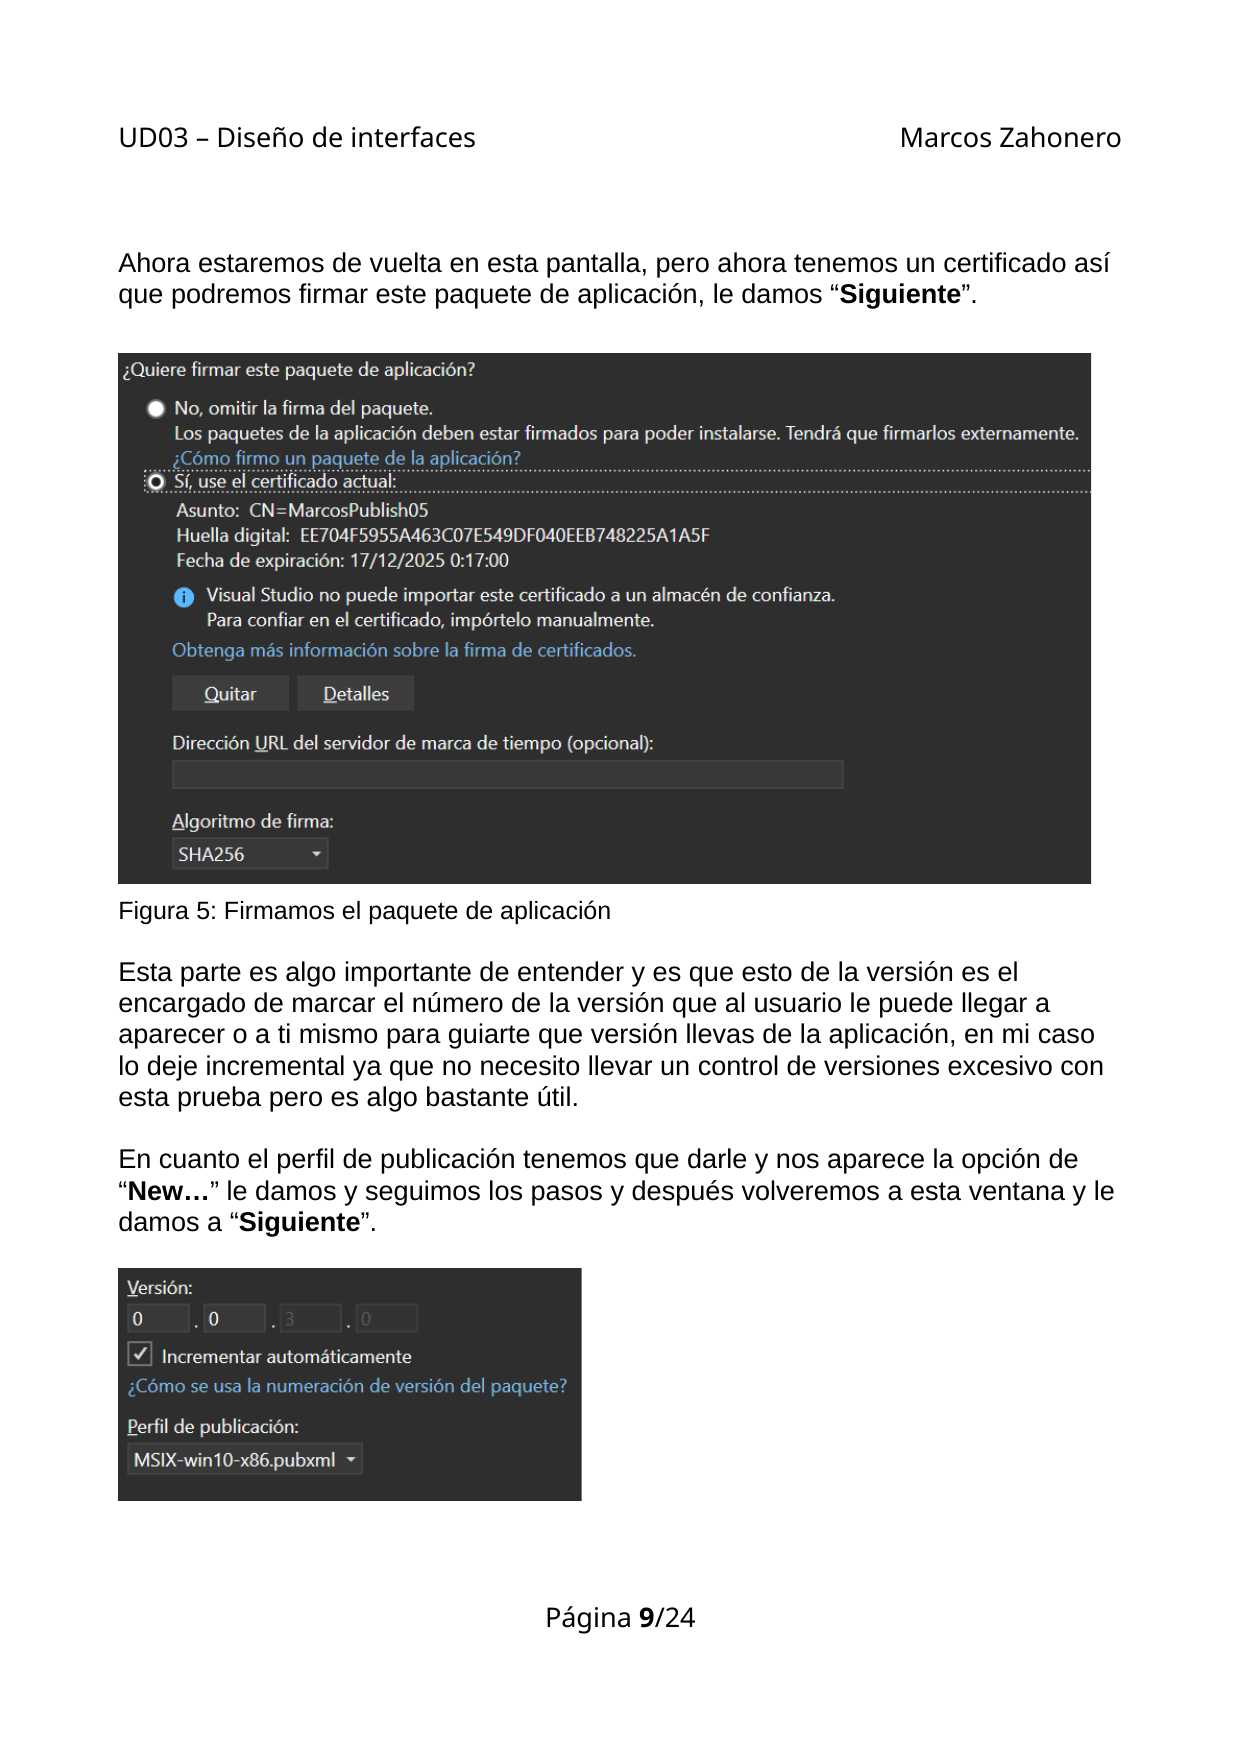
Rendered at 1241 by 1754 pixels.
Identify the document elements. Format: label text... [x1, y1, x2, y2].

text Figura 5: Firmamos el paquete de aplicación [118, 884, 1091, 925]
text Esta parte es algo importante de entender y es que esto de la versión es el encargado de marcar el número de la versión que al usuario le puede llegar a aparecer o a ti mismo para guiarte que versión llevas de la aplicación, en mi caso lo deje incremental ya que no necesito llevar un control de versiones excesivo con esta prueba pero es algo bastante útil. [118, 956, 1122, 1112]
picture [118, 1268, 582, 1501]
text En cuanto el perfil de publicación tenemos que darle y nos aparece la opción de “New…” le damos y seguimos los pasos y después volveremos a esta ventana y le damos a “Siguiente”. [118, 1143, 1122, 1237]
picture [118, 353, 1092, 884]
text Ahora estaremos de vuelta en esta pantalla, pero ahora tenemos un certificado así que podremos firmar este paquete de aplicación, le damos “Siguiente”. [118, 247, 1122, 309]
